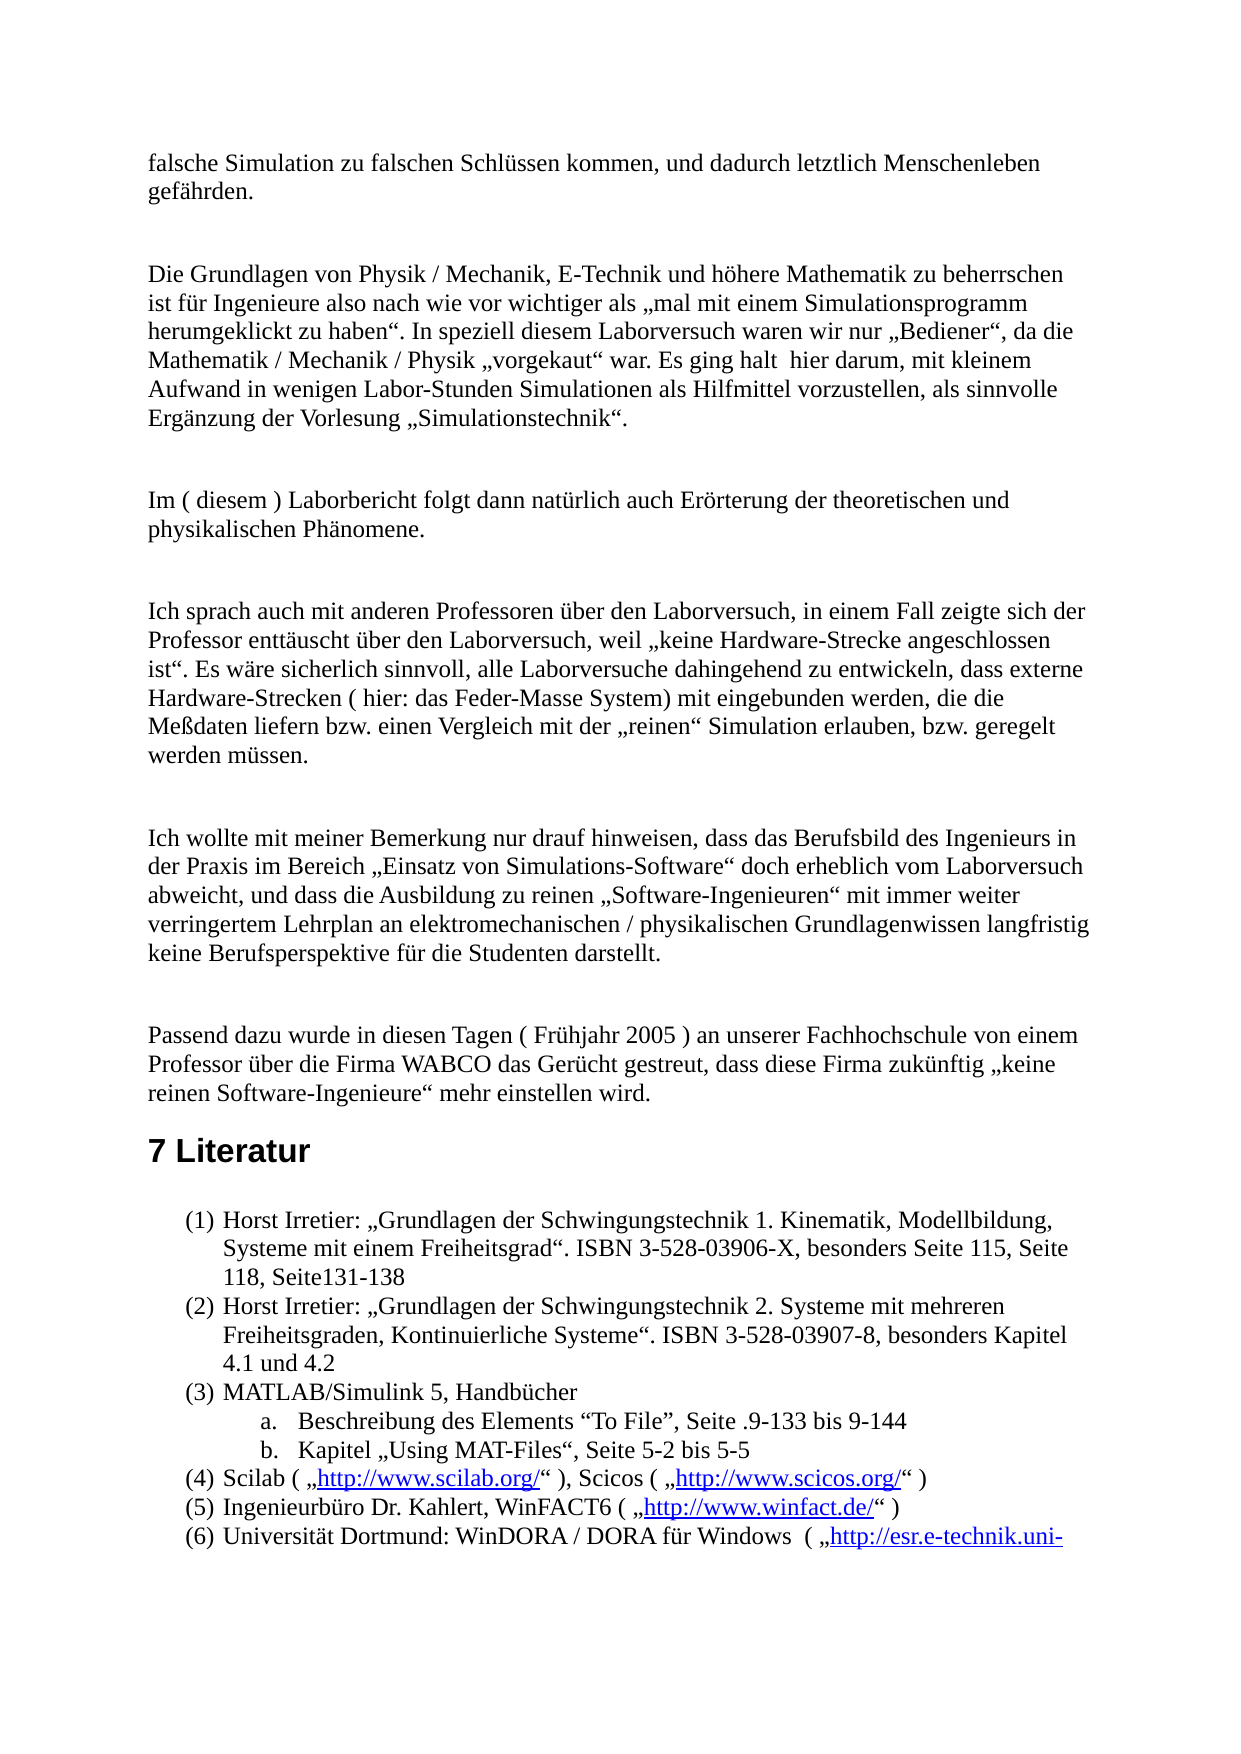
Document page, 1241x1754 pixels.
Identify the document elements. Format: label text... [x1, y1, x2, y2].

list falsche Simulation zu falschen Schlüssen kommen, und dadurch letztlich Menschenleben gefährden. [148, 148, 1093, 205]
list MATLAB/Simulink 5, Handbücher [185, 1377, 1093, 1406]
subtitle 7 Literatur [148, 1131, 1093, 1170]
list Ich sprach auch mit anderen Professoren über den Laborversuch, in einem Fall zeigte sich der Professor enttäuscht über den Laborversuch, weil „keine Hardware-Strecke angeschlossen ist“. Es wäre sicherlich sinnvoll, alle Laborversuche dahingehend zu entwickeln, dass externe Hardware-Strecken ( hier: das Feder-Masse System) mit eingebunden werden, die die Meßdaten liefern bzw. einen Vergleich mit der „reinen“ Simulation erlauben, bzw. geregelt werden müssen. [148, 596, 1093, 769]
list Universität Dortmund: WinDORA / DORA für Windows ( „http://esr.e-technik.uni- [185, 1521, 1093, 1550]
list Kapitel „Using MAT-Files“, Seite 5-2 bis 5-5 [260, 1435, 1093, 1463]
list Die Grundlagen von Physik / Mechanik, E-Technik und höhere Mathematik zu beherrschen ist für Ingenieure also nach wie vor wichtiger als „mal mit einem Simulationsprogramm herumgeklickt zu haben“. In speziell diesem Laborversuch waren wir nur „Bediener“, da die Mathematik / Mechanik / Physik „vorgekaut“ war. Es ging halt hier darum, mit kleinem Aufwand in wenigen Labor-Stunden Simulationen als Hilfmittel vorzustellen, als sinnvolle Ergänzung der Vorlesung „Simulationstechnik“. [148, 259, 1093, 431]
list Ingenieurbüro Dr. Kahlert, WinFACT6 ( „http://www.winfact.de/“ ) [185, 1492, 1093, 1521]
list Beschreibung des Elements “To File”, Seite .9-133 bis 9-144 [260, 1406, 1093, 1435]
list Passend dazu wurde in diesen Tagen ( Frühjahr 2005 ) an unserer Fachhochschule von einem Professor über die Firma WABCO das Gerücht gestreut, dass diese Firma zukünftig „keine reinen Software-Ingenieure“ mehr einstellen wird. [148, 1020, 1093, 1106]
list Scilab ( „http://www.scilab.org/“ ), Scicos ( „http://www.scicos.org/“ ) [185, 1463, 1093, 1492]
list Ich wollte mit meiner Bemerkung nur drauf hinweisen, dass das Berufsbild des Ingenieurs in der Praxis im Bereich „Einsatz von Simulations-Software“ doch erheblich vom Laborversuch abweicht, und dass die Ausbildung zu reinen „Software-Ingenieuren“ mit immer weiter verringertem Lehrplan an elektromechanischen / physikalischen Grundlagenwissen langfristig keine Berufsperspektive für die Studenten darstellt. [148, 823, 1093, 966]
list Horst Irretier: „Grundlagen der Schwingungstechnik 1. Kinematik, Modellbildung, Systeme mit einem Freiheitsgrad“. ISBN 3-528-03906-X, besonders Seite 115, Seite 118, Seite131-138 [185, 1205, 1093, 1291]
list Horst Irretier: „Grundlagen der Schwingungstechnik 2. Systeme mit mehreren Freiheitsgraden, Kontinuierliche Systeme“. ISBN 3-528-03907-8, besonders Kapitel 4.1 und 4.2 [185, 1291, 1093, 1377]
list Im ( diesem ) Laborbericht folgt dann natürlich auch Erörterung der theoretischen und physikalischen Phänomene. [148, 485, 1093, 543]
